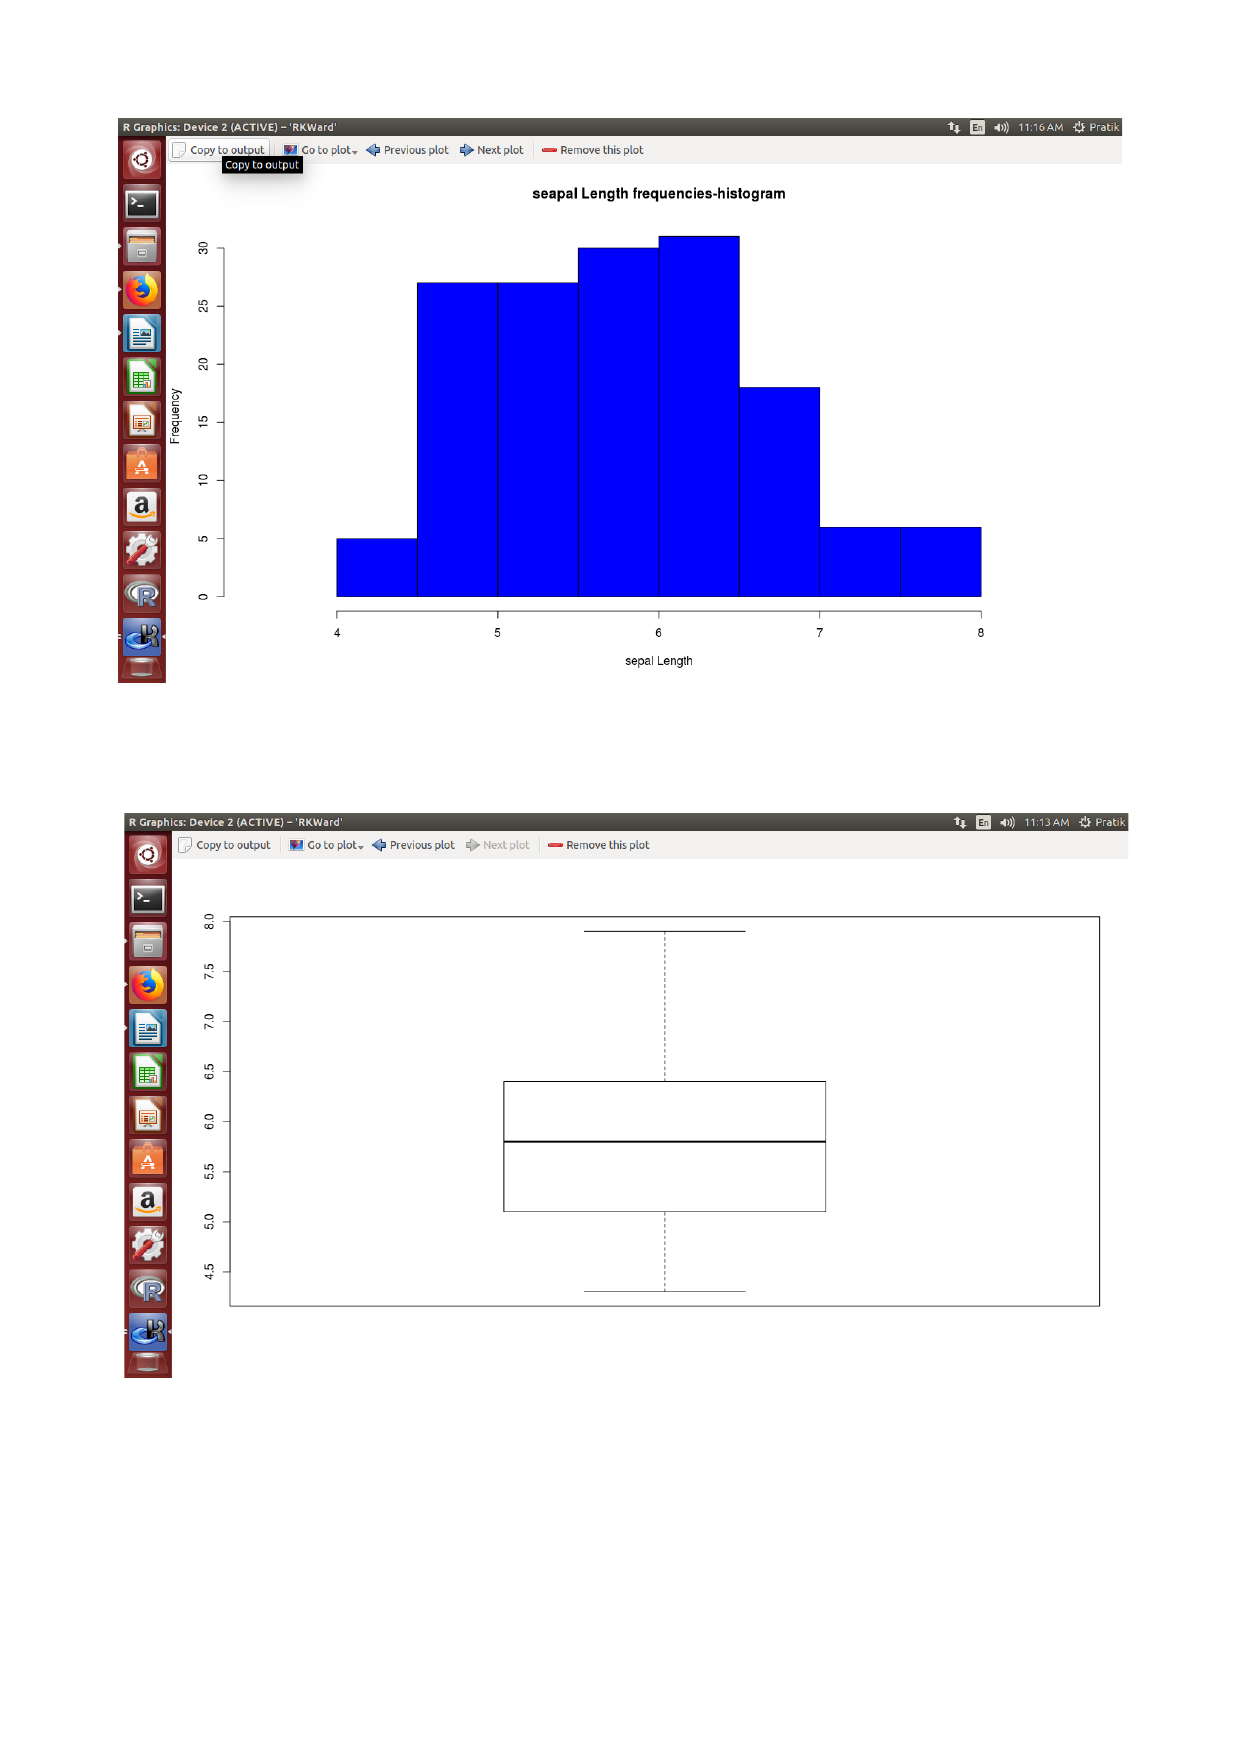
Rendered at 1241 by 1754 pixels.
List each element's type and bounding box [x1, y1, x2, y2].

picture [124, 813, 1129, 1378]
picture [118, 118, 1123, 683]
